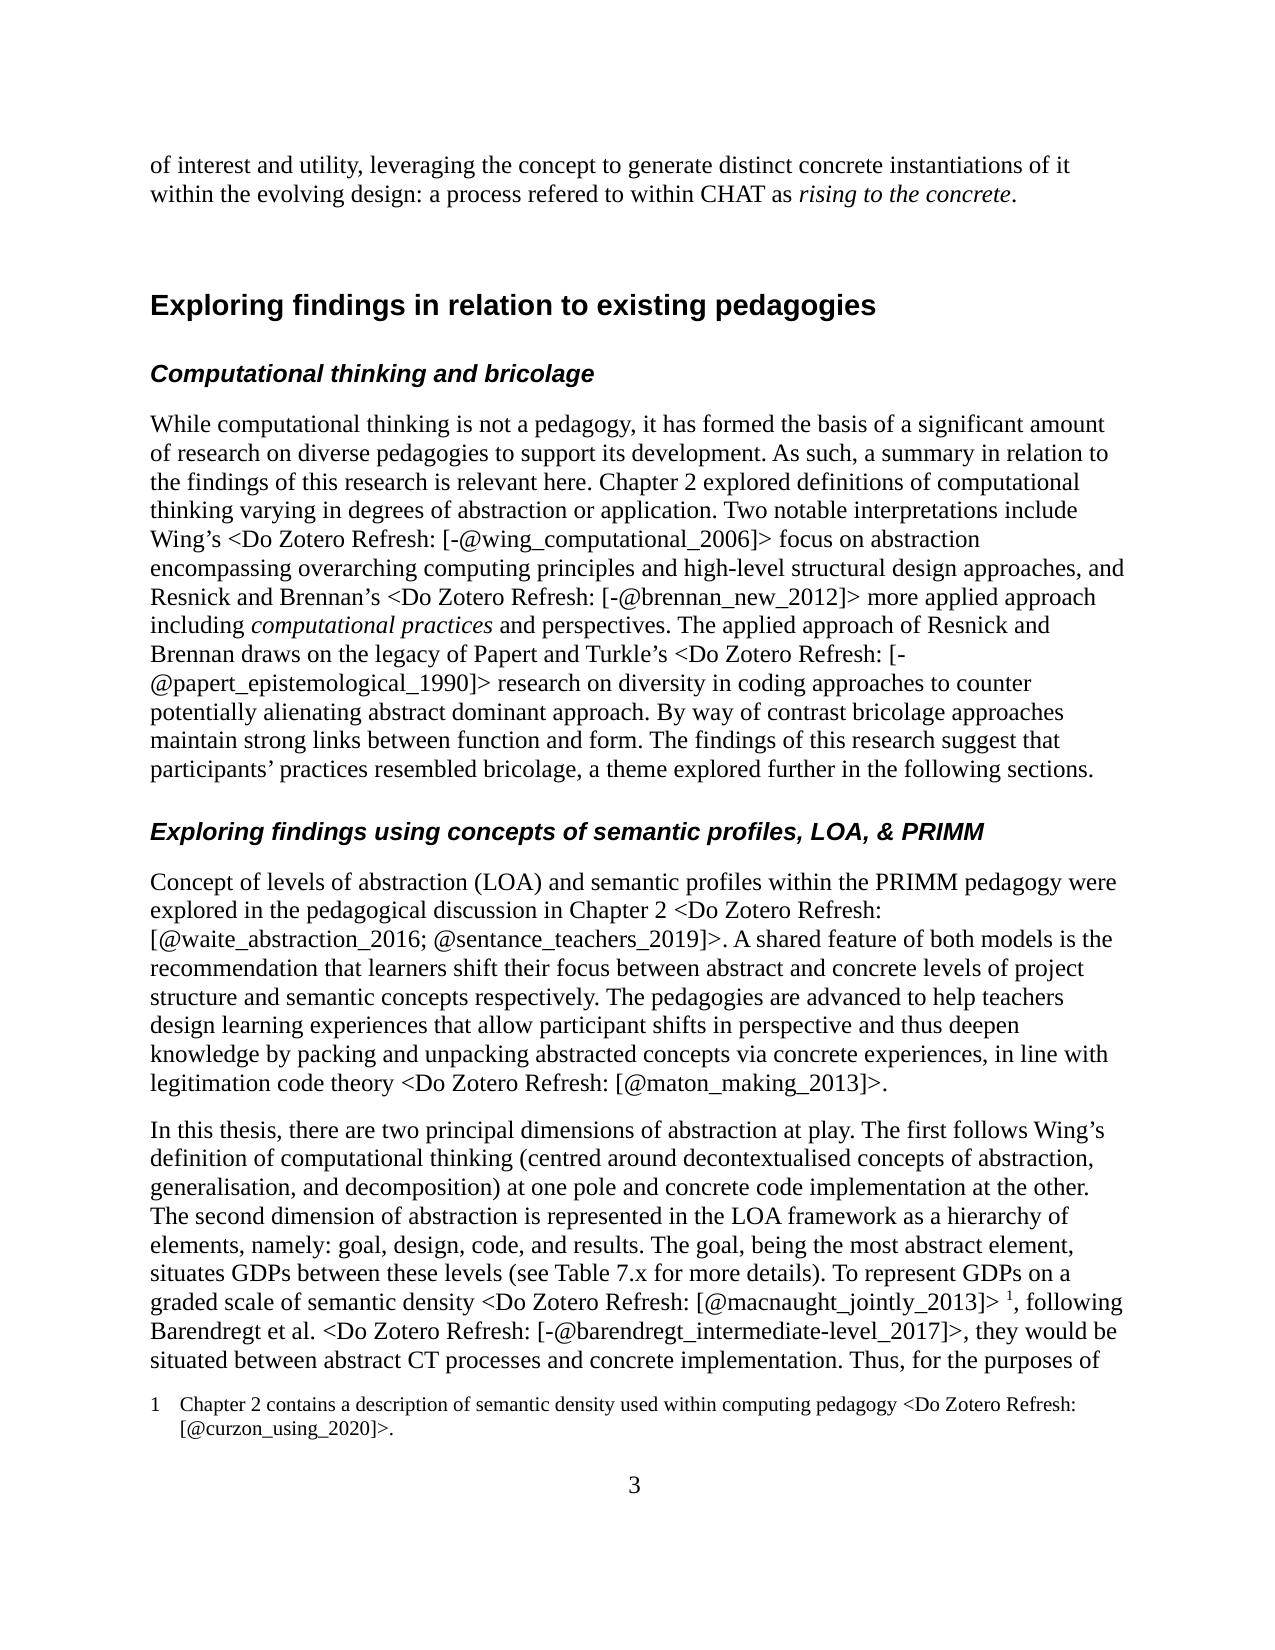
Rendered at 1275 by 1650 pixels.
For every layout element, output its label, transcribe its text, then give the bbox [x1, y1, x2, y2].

text In this thesis, there are two principal dimensions of abstraction at play. The first follows Wing’s definition of computational thinking (centred around decontextualised concepts of abstraction, generalisation, and decomposition) at one pole and concrete code implementation at the other. The second dimension of abstraction is represented in the LOA framework as a hierarchy of elements, namely: goal, design, code, and results. The goal, being the most abstract element, situates GDPs between these levels (see Table 7.x for more details). To represent GDPs on a graded scale of semantic density <Do Zotero Refresh: [@macnaught_jointly_2013]> , following Barendregt et al. <Do Zotero Refresh: [-@barendregt_intermediate-level_2017]>, they would be situated between abstract CT processes and concrete implementation. Thus, for the purposes of [150, 1115, 1125, 1373]
text Chapter 2 contains a description of semantic density used within computing pedagogy <Do Zotero Refresh: [@curzon_using_2020]>. [150, 1392, 1125, 1440]
text While computational thinking is not a pedagogy, it has formed the basis of a significant amount of research on diverse pedagogies to support its development. As such, a summary in relation to the findings of this research is relevant here. Chapter 2 explored definitions of computational thinking varying in degrees of abstraction or application. Two notable interpretations include Wing’s <Do Zotero Refresh: [-@wing_computational_2006]> focus on abstraction encompassing overarching computing principles and high-level structural design approaches, and Resnick and Brennan’s <Do Zotero Refresh: [-@brennan_new_2012]> more applied approach including computational practices and perspectives. The applied approach of Resnick and Brennan draws on the legacy of Papert and Turkle’s <Do Zotero Refresh: [-@papert_epistemological_1990]> research on diversity in coding approaches to counter potentially alienating abstract dominant approach. By way of contrast bricolage approaches maintain strong links between function and form. The findings of this research suggest that participants’ practices resembled bricolage, a theme explored further in the following sections. [150, 409, 1125, 783]
text Concept of levels of abstraction (LOA) and semantic profiles within the PRIMM pedagogy were explored in the pedagogical discussion in Chapter 2 <Do Zotero Refresh: [@waite_abstraction_2016; @sentance_teachers_2019]>. A shared feature of both models is the recommendation that learners shift their focus between abstract and concrete levels of project structure and semantic concepts respectively. The pedagogies are advanced to help teachers design learning experiences that allow participant shifts in perspective and thus deepen knowledge by packing and unpacking abstracted concepts via concrete experiences, in line with legitimation code theory <Do Zotero Refresh: [@maton_making_2013]>. [150, 867, 1125, 1097]
subtitle Computational thinking and bricolage [150, 359, 1125, 388]
text of interest and utility, leveraging the concept to generate distinct concrete instantiations of it within the evolving design: a process refered to within CHAT as rising to the concrete. [150, 150, 1125, 207]
subtitle Exploring findings using concepts of semantic profiles, LOA, & PRIMM [150, 817, 1125, 845]
subtitle Exploring findings in relation to existing pedagogies [150, 288, 1125, 322]
